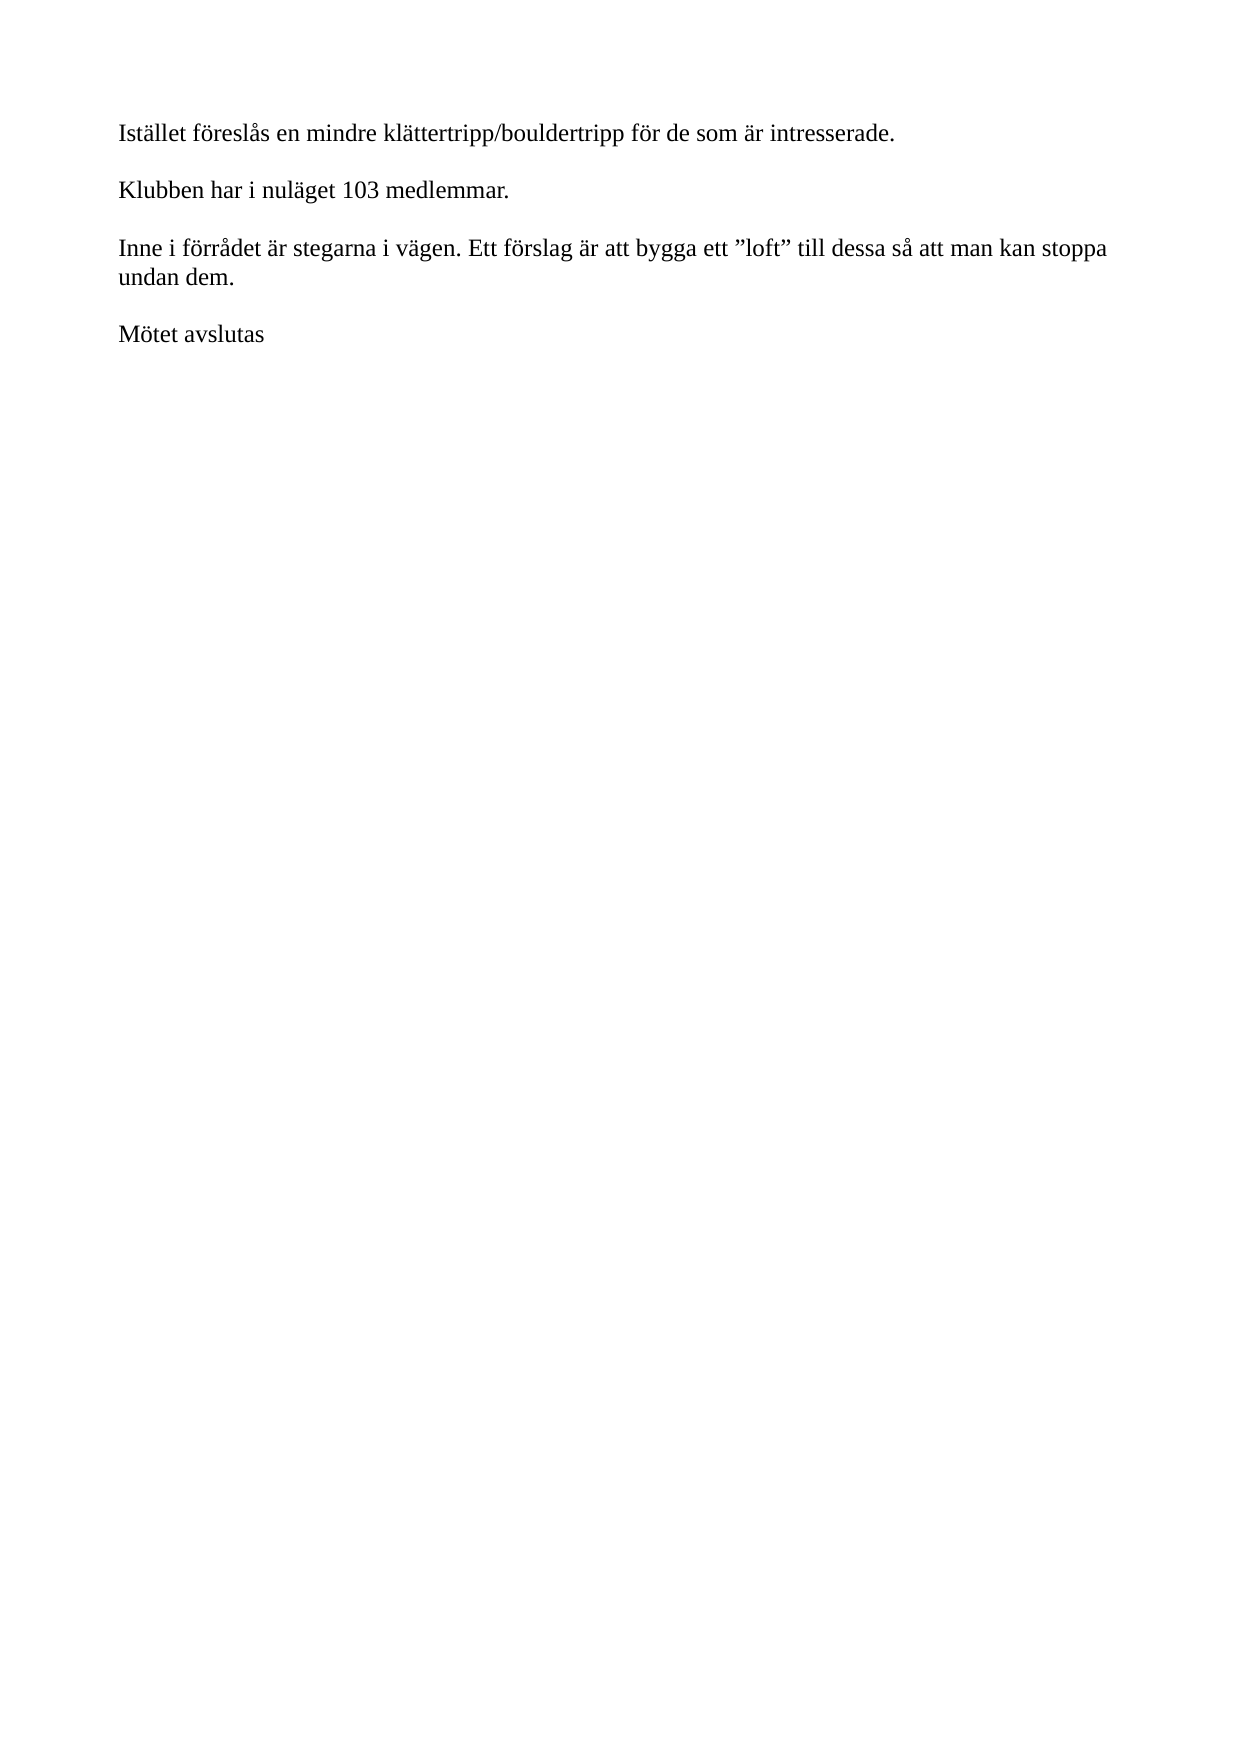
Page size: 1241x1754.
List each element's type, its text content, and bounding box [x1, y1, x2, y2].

text Istället föreslås en mindre klättertripp/bouldertripp för de som är intresserade. [118, 118, 1122, 147]
text Inne i förrådet är stegarna i vägen. Ett förslag är att bygga ett ”loft” till dessa så att man kan stoppa undan dem. [118, 233, 1122, 291]
text Mötet avslutas [118, 319, 1122, 348]
text Klubben har i nuläget 103 medlemmar. [118, 176, 1122, 204]
